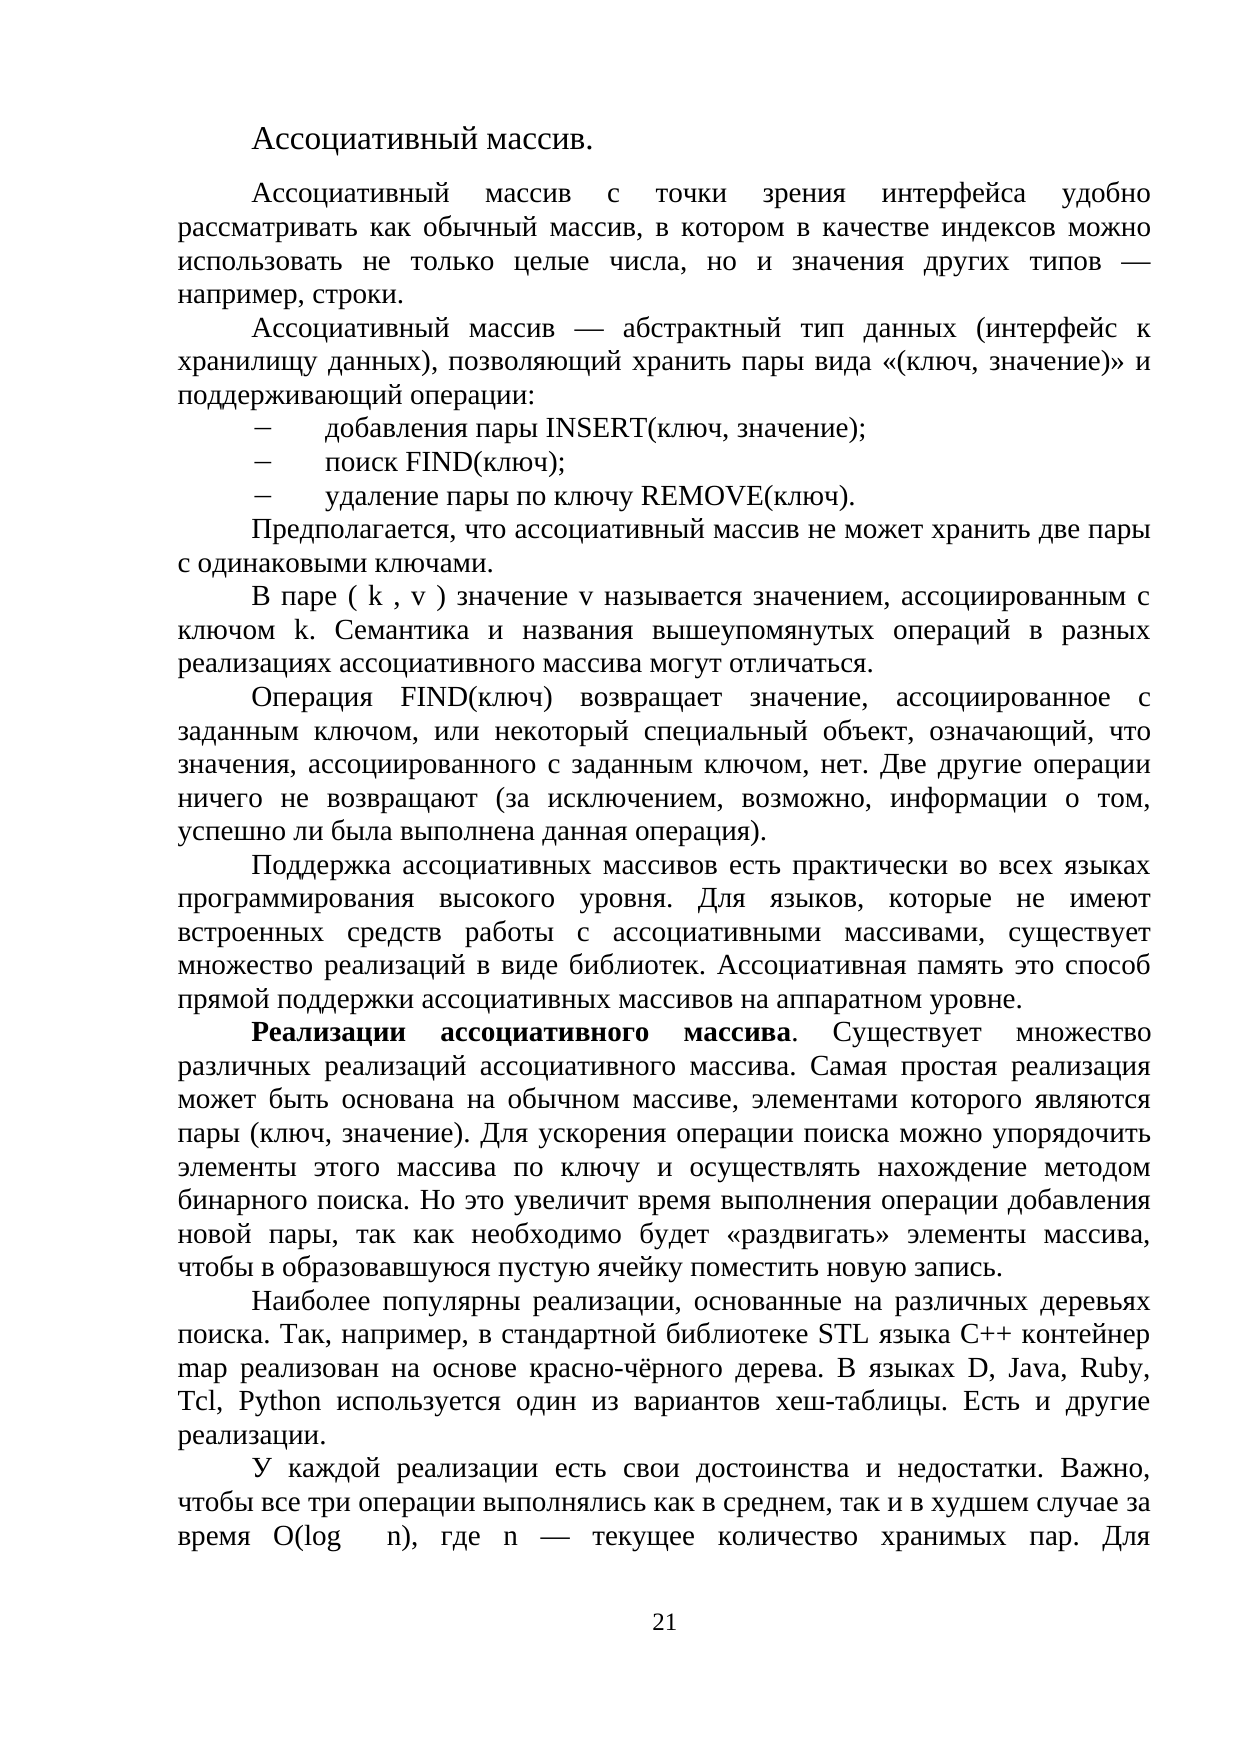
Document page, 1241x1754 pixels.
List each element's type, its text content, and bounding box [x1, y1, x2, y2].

list поиск FIND(ключ); [177, 444, 1152, 478]
list добавления пары INSERT(ключ, значение); [177, 410, 1152, 444]
text Ассоциативный массив с точки зрения интерфейса удобно рассматривать как обычный массив, в котором в качестве индексов можно использовать не только целые числа, но и значения других типов — например, строки. [177, 176, 1152, 310]
text Ассоциативный массив — абстрактный тип данных (интерфейс к хранилищу данных), позволяющий хранить пары вида «(ключ, значение)» и поддерживающий операции: [177, 310, 1152, 410]
text Реализации ассоциативного массива. Существует множество различных реализаций ассоциативного массива. Самая простая реализация может быть основана на обычном массиве, элементами которого являются пары (ключ, значение). Для ускорения операции поиска можно упорядочить элементы этого массива по ключу и осуществлять нахождение методом бинарного поиска. Но это увеличит время выполнения операции добавления новой пары, так как необходимо будет «раздвигать» элементы массива, чтобы в образовавшуюся пустую ячейку поместить новую запись. [177, 1014, 1152, 1283]
text У каждой реализации есть свои достоинства и недостатки. Важно, чтобы все три операции выполнялись как в среднем, так и в худшем случае за время O(log ⁡ n), где n — текущее количество хранимых пар. Для [177, 1451, 1152, 1551]
text Поддержка ассоциативных массивов есть практически во всех языках программирования высокого уровня. Для языков, которые не имеют встроенных средств работы с ассоциативными массивами, существует множество реализаций в виде библиотек. Ассоциативная память это способ прямой поддержки ассоциативных массивов на аппаратном уровне. [177, 847, 1152, 1014]
list удаление пары по ключу REMOVE(ключ). [177, 478, 1152, 511]
text В паре ( k , v ) значение v называется значением, ассоциированным с ключом k. Семантика и названия вышеупомянутых операций в разных реализациях ассоциативного массива могут отличаться. [177, 578, 1152, 679]
text Операция FIND(ключ) возвращает значение, ассоциированное с заданным ключом, или некоторый специальный объект, означающий, что значения, ассоциированного с заданным ключом, нет. Две другие операции ничего не возвращают (за исключением, возможно, информации о том, успешно ли была выполнена данная операция). [177, 679, 1152, 847]
subtitle Ассоциативный массив. [177, 118, 1152, 156]
text Предполагается, что ассоциативный массив не может хранить две пары с одинаковыми ключами. [177, 511, 1152, 578]
text Наиболее популярны реализации, основанные на различных деревьях поиска. Так, например, в стандартной библиотеке STL языка C++ контейнер map реализован на основе красно-чёрного дерева. В языках D, Java, Ruby, Tcl, Python используется один из вариантов хеш-таблицы. Есть и другие реализации. [177, 1283, 1152, 1451]
